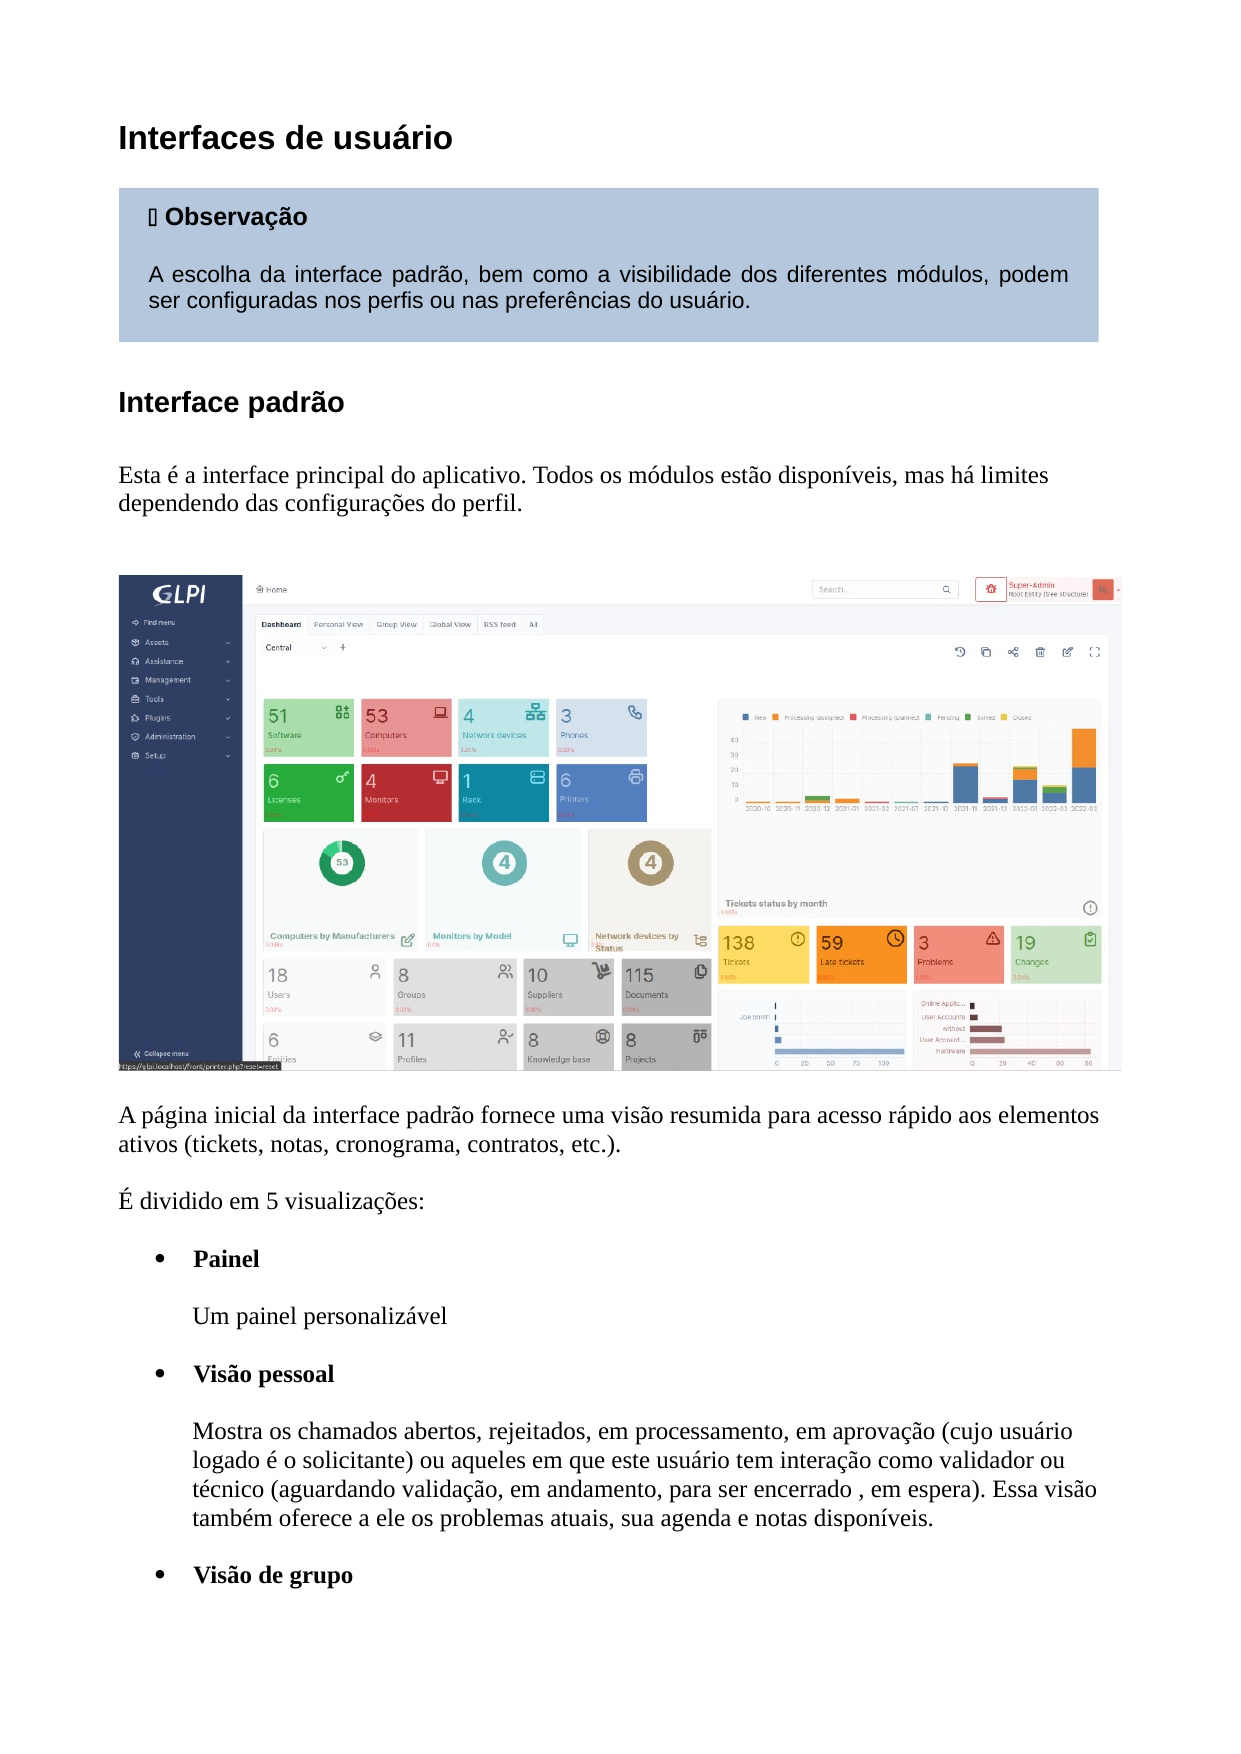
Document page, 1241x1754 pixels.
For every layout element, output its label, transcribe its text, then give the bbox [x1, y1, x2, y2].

picture [119, 575, 1121, 1071]
subtitle Interfaces de usuário [118, 118, 1122, 157]
text É dividido em 5 visualizações: [118, 1186, 1122, 1215]
subtitle Interface padrão [118, 385, 1122, 418]
text Um painel personalizável [118, 1301, 1122, 1330]
text Esta é a interface principal do aplicativo. Todos os módulos estão disponíveis, mas há limites dependendo das configurações do perfil. [118, 460, 1122, 517]
list Painel [156, 1244, 1122, 1273]
list Visão de grupo [156, 1560, 1122, 1589]
text A página inicial da interface padrão fornece uma visão resumida para acesso rápido aos elementos ativos (tickets, notas, cronograma, contratos, etc.). [118, 1100, 1122, 1158]
list Visão pessoal [156, 1359, 1122, 1388]
text Mostra os chamados abertos, rejeitados, em processamento, em aprovação (cujo usuário logado é o solicitante) ou aqueles em que este usuário tem interação como validador ou técnico (aguardando validação, em andamento, para ser encerrado , em espera). Essa visão também oferece a ele os problemas atuais, sua agenda e notas disponíveis. [192, 1416, 1122, 1531]
